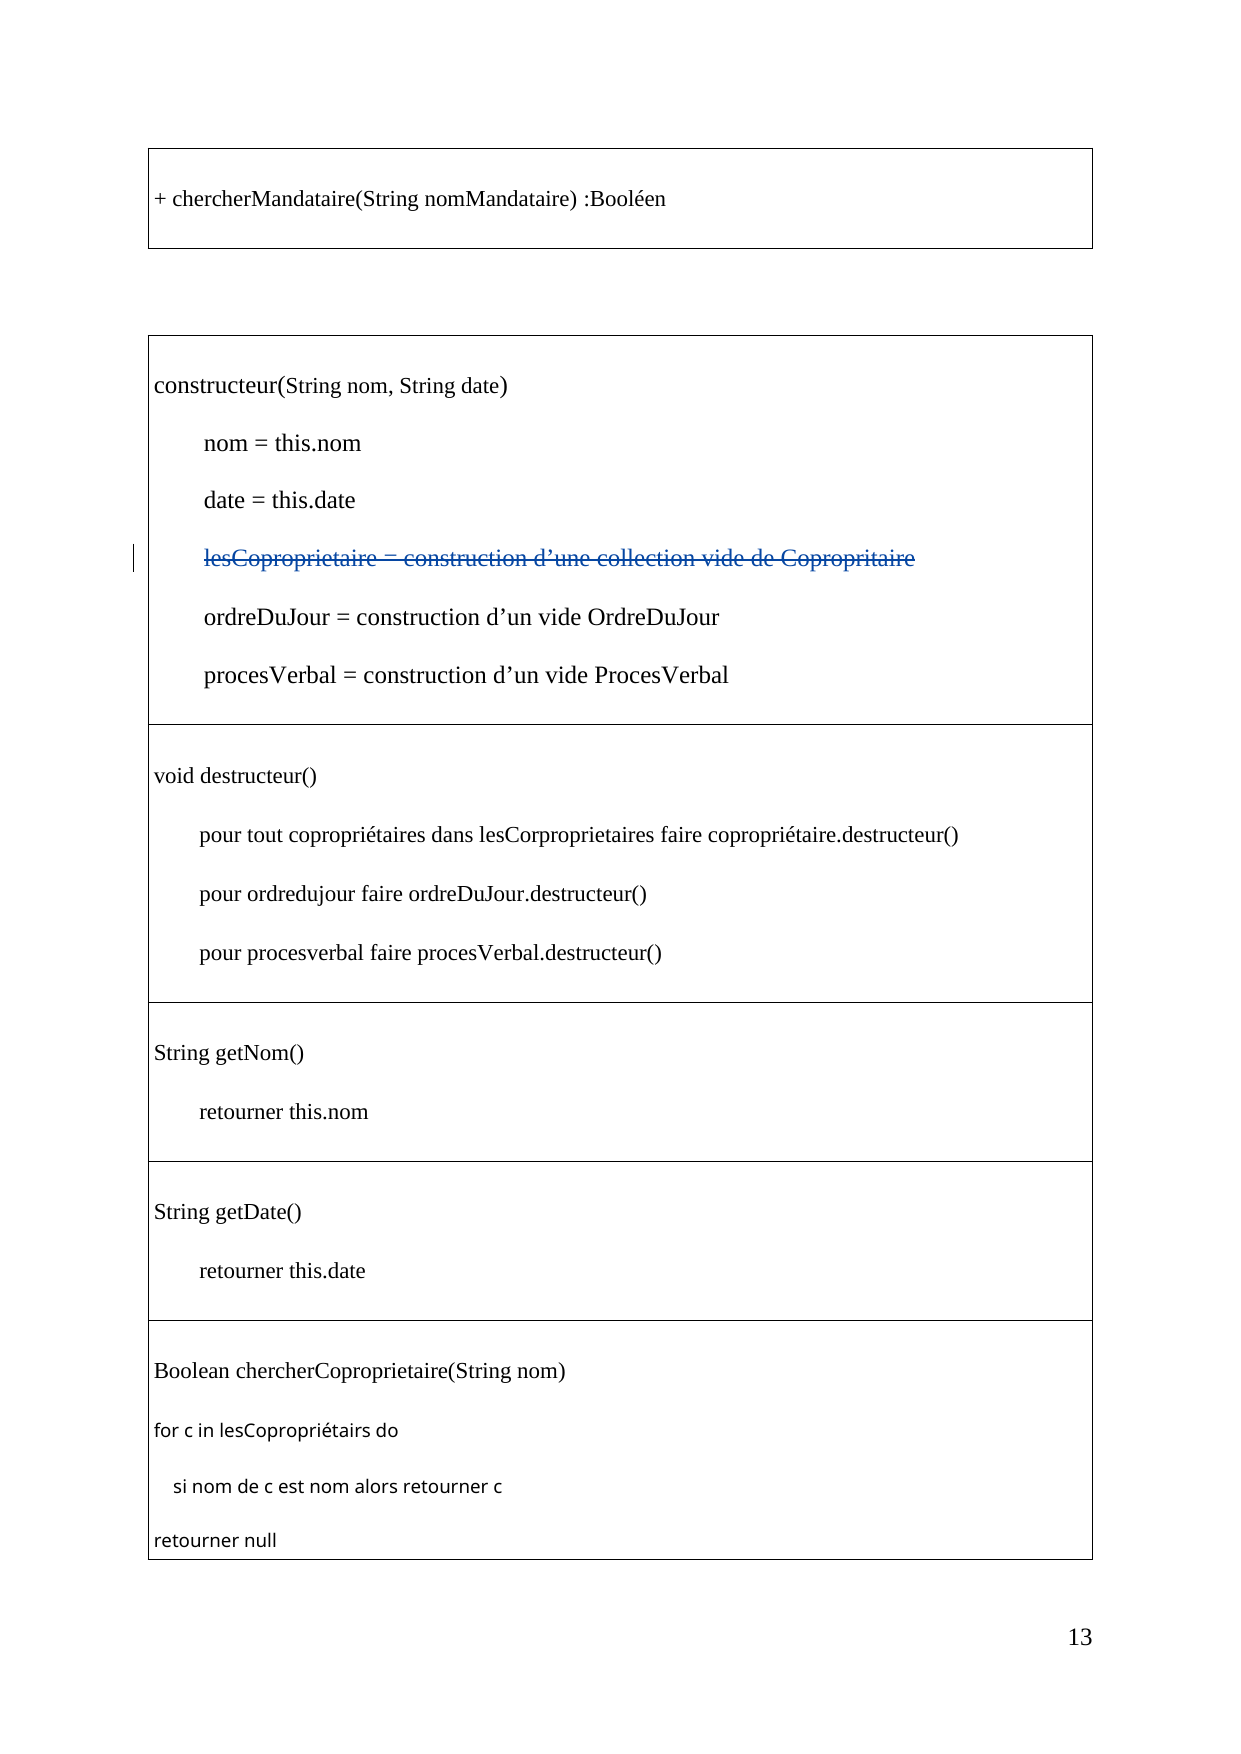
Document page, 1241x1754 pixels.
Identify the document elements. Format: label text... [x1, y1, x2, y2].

table_cell void destructeur() pour tout copropriétaires dans lesCorproprietaires faire copropriétaire.destructeur() pour ordredujour faire ordreDuJour.destructeur() pour procesverbal faire procesVerbal.destructeur() [149, 725, 1092, 1002]
table_cell String getNom() retourner this.nom [149, 1003, 1092, 1161]
table_header constructeur(String nom, String date) nom = this.nom date = this.date ordreDuJour = construction d’un vide OrdreDuJour procesVerbal = construction d’un vide ProcesVerbal [149, 336, 1092, 724]
table_cell + chercherMandataire(String nomMandataire) :Booléen [149, 149, 1092, 248]
table_cell Boolean chercherCoproprietaire(String nom) for c in lesCopropriétairs do si nom de c est nom alors retourner c retourner null [149, 1321, 1092, 1559]
table_cell String getDate() retourner this.date [149, 1162, 1092, 1320]
